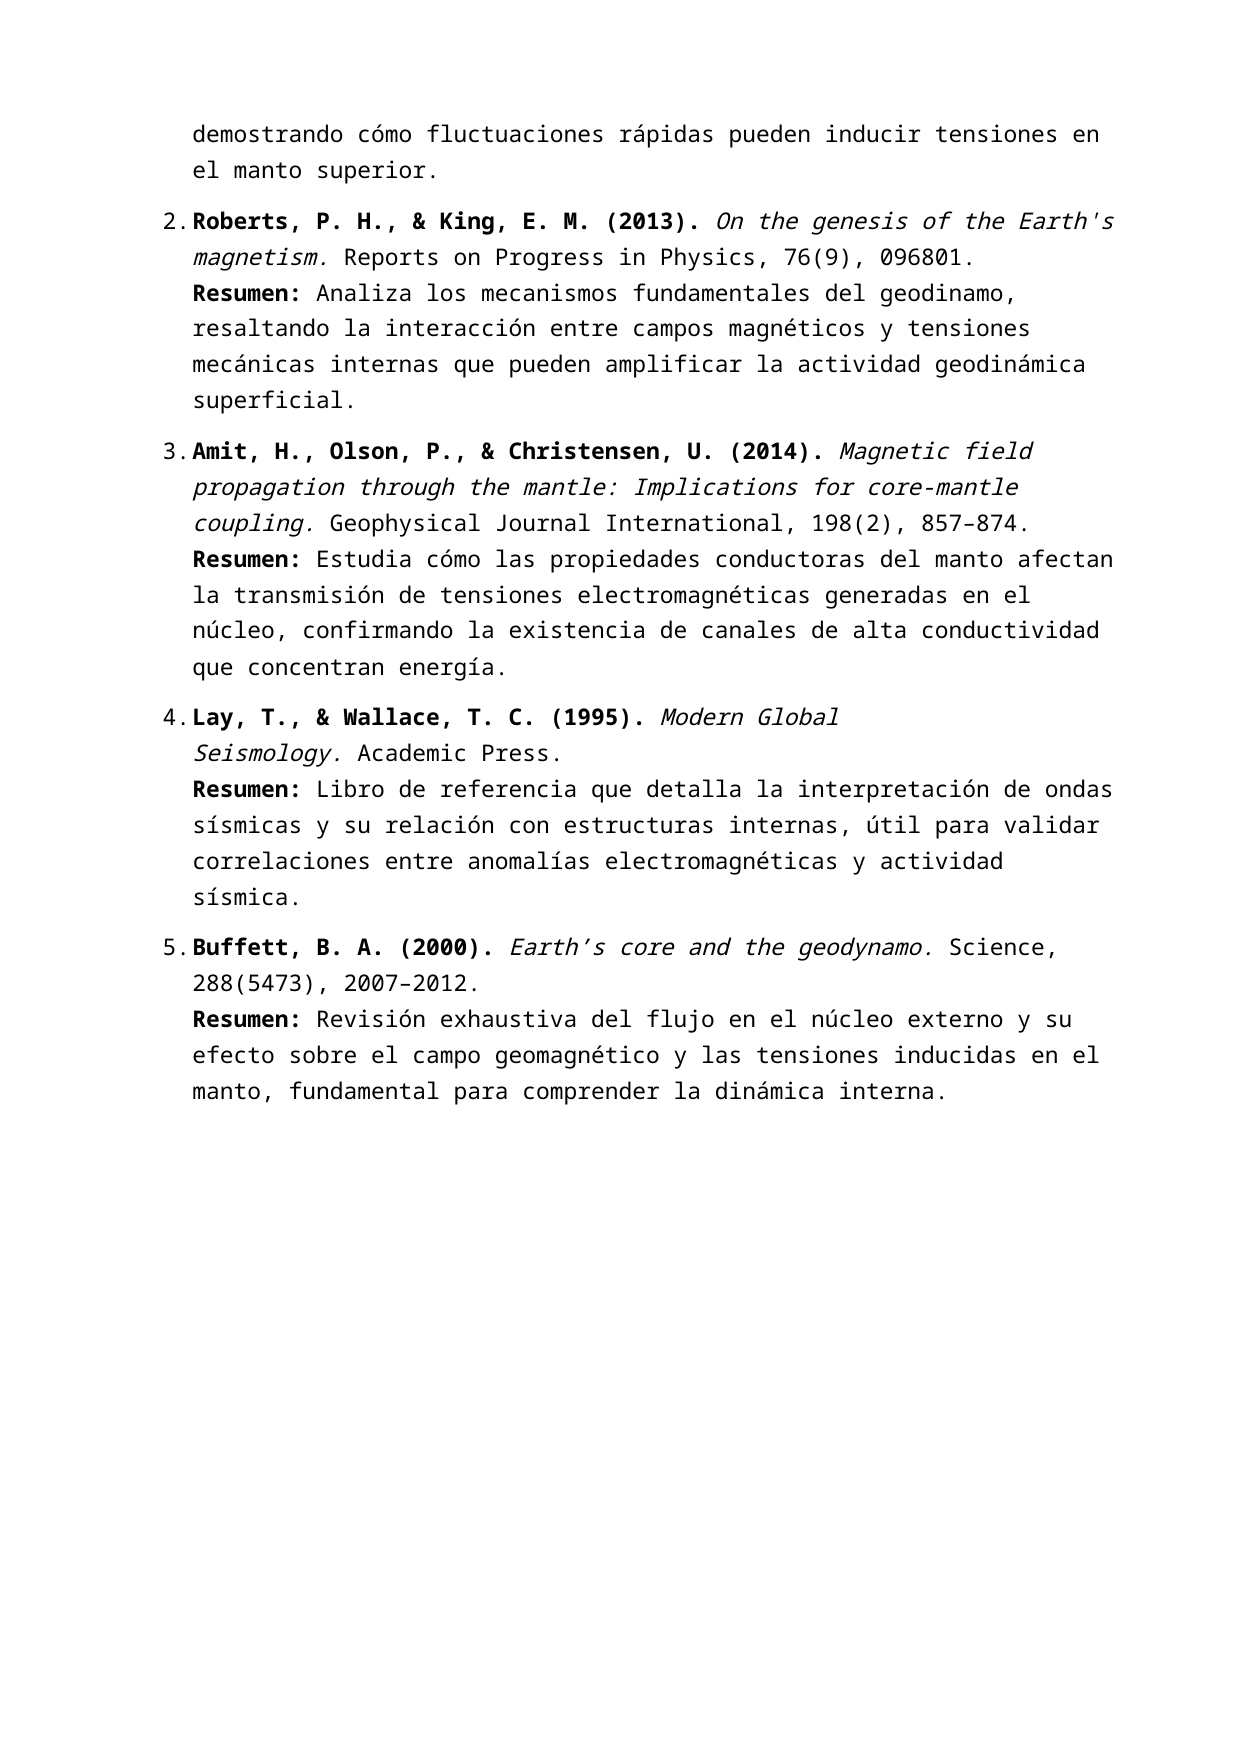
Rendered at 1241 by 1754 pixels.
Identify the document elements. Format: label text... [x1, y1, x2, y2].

list Lay, T., & Wallace, T. C. (1995). Modern Global Seismology. Academic Press. Resumen: Libro de referencia que detalla la interpretación de ondas sísmicas y su relación con estructuras internas, útil para validar correlaciones entre anomalías electromagnéticas y actividad sísmica. [162, 701, 1122, 912]
list Roberts, P. H., & King, E. M. (2013). On the genesis of the Earth's magnetism. Reports on Progress in Physics, 76(9), 096801. Resumen: Analiza los mecanismos fundamentales del geodinamo, resaltando la interacción entre campos magnéticos y tensiones mecánicas internas que pueden amplificar la actividad geodinámica superficial. [162, 204, 1122, 416]
list Amit, H., Olson, P., & Christensen, U. (2014). Magnetic field propagation through the mantle: Implications for core-mantle coupling. Geophysical Journal International, 198(2), 857–874. Resumen: Estudia cómo las propiedades conductoras del manto afectan la transmisión de tensiones electromagnéticas generadas en el núcleo, confirmando la existencia de canales de alta conductividad que concentran energía. [162, 435, 1122, 682]
list Buffett, B. A. (2000). Earth’s core and the geodynamo. Science, 288(5473), 2007–2012. Resumen: Revisión exhaustiva del flujo en el núcleo externo y su efecto sobre el campo geomagnético y las tensiones inducidas en el manto, fundamental para comprender la dinámica interna. [162, 931, 1122, 1106]
list demostrando cómo fluctuaciones rápidas pueden inducir tensiones en el manto superior. [162, 118, 1122, 185]
